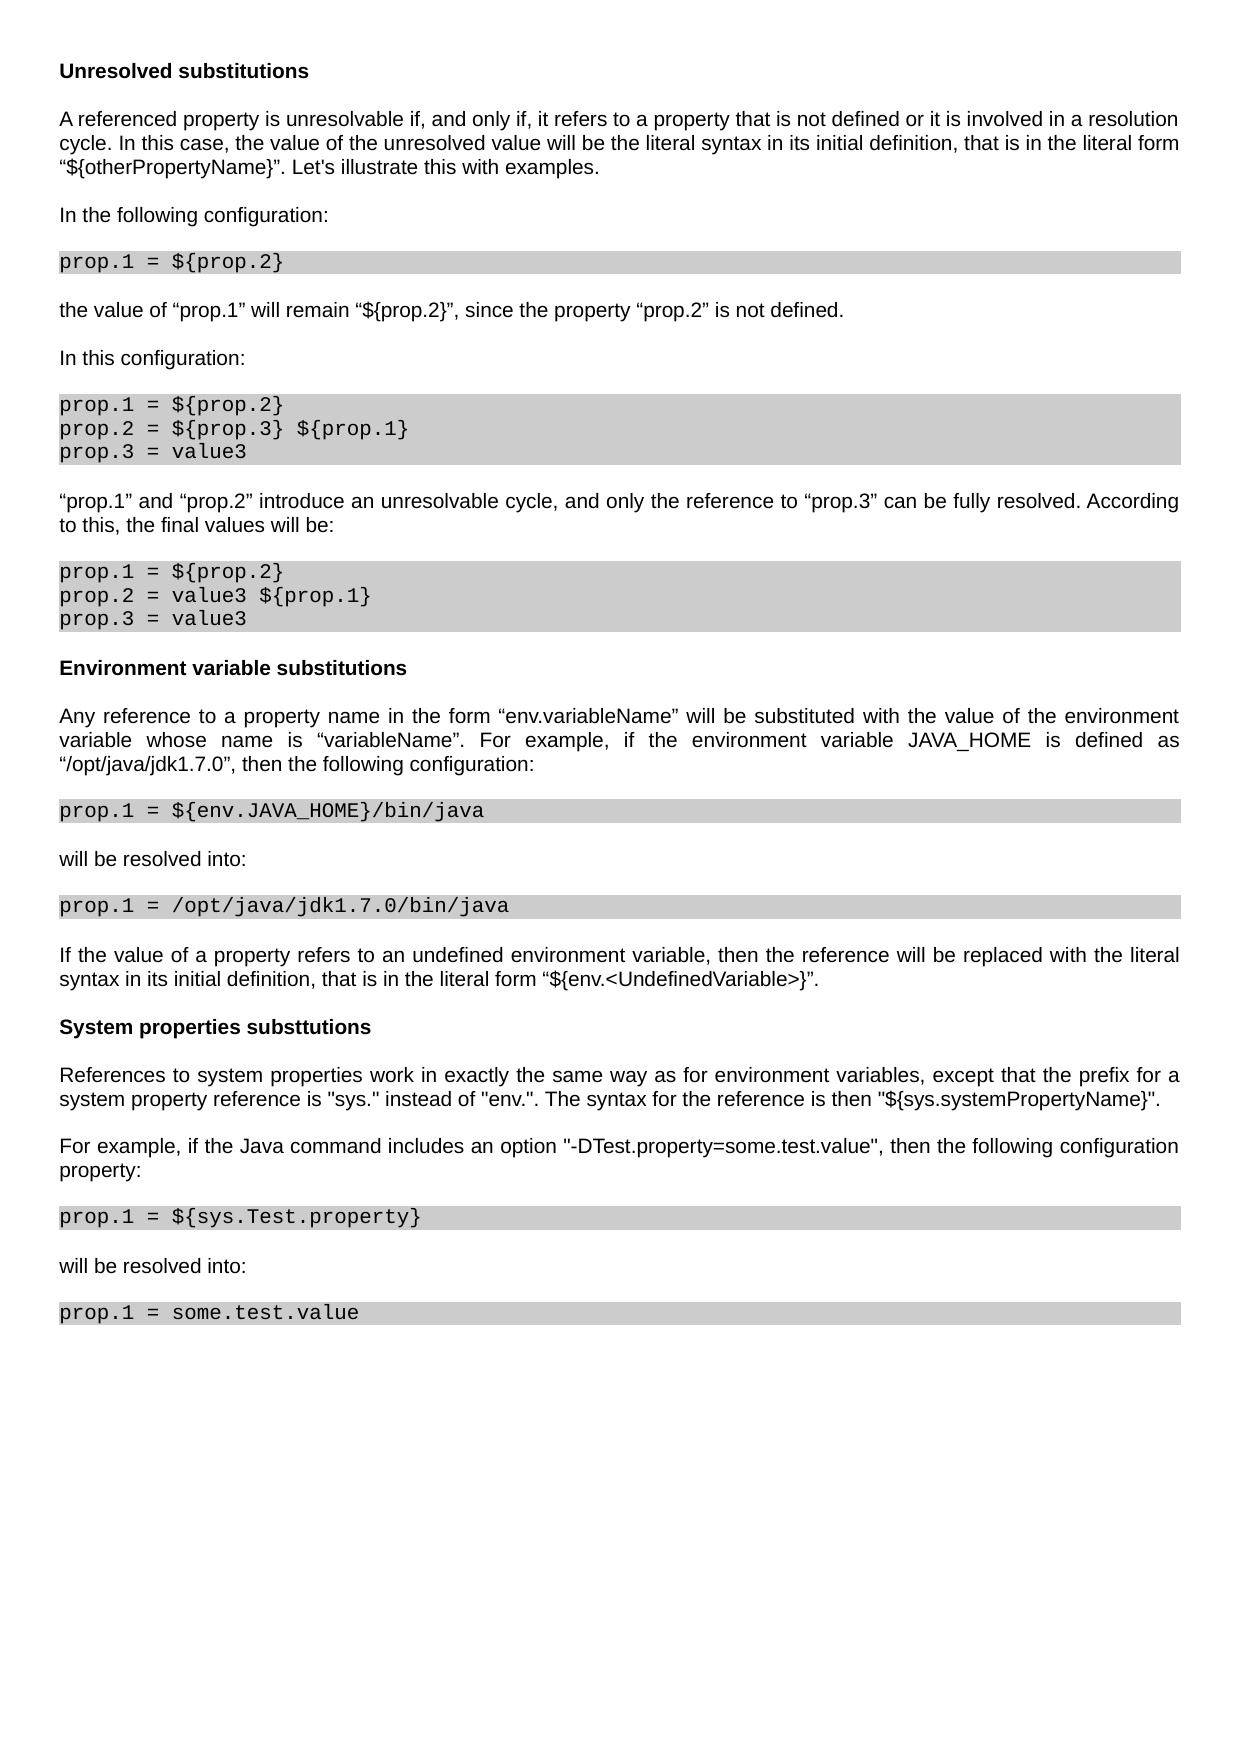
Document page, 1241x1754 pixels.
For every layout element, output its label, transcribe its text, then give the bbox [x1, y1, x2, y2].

text prop.1 = ${prop.2} [59, 251, 1181, 274]
text prop.1 = ${prop.2} [59, 561, 1181, 584]
text prop.3 = value3 [59, 441, 1181, 465]
text the value of “prop.1” will remain “${prop.2}”, since the property “prop.2” is not defined. [59, 298, 1181, 322]
text Any reference to a property name in the form “env.variableName” will be substituted with the value of the environment variable whose name is “variableName”. For example, if the environment variable JAVA_HOME is defined as “/opt/java/jdk1.7.0”, then the following configuration: [59, 704, 1181, 776]
text For example, if the Java command includes an option "-DTest.property=some.test.value", then the following configuration property: [59, 1134, 1181, 1182]
text will be resolved into: [59, 1254, 1181, 1278]
text System properties substtutions [59, 1014, 1181, 1038]
text prop.1 = some.test.value [59, 1302, 1181, 1325]
text A referenced property is unresolvable if, and only if, it refers to a property that is not defined or it is involved in a resolution cycle. In this case, the value of the unresolved value will be the literal syntax in its initial definition, that is in the literal form “${otherPropertyName}”. Let's illustrate this with examples. [59, 107, 1181, 179]
text prop.1 = ${env.JAVA_HOME}/bin/java [59, 799, 1181, 823]
text Unresolved substitutions [59, 59, 1181, 83]
text If the value of a property refers to an undefined environment variable, then the reference will be replaced with the literal syntax in its initial definition, that is in the literal form “${env.<UndefinedVariable>}”. [59, 943, 1181, 991]
text will be resolved into: [59, 847, 1181, 871]
text prop.1 = ${sys.Test.property} [59, 1206, 1181, 1230]
text prop.2 = ${prop.3} ${prop.1} [59, 418, 1181, 441]
text References to system properties work in exactly the same way as for environment variables, except that the prefix for a system property reference is "sys." instead of "env.". The syntax for the reference is then "${sys.systemPropertyName}". [59, 1062, 1181, 1110]
text prop.2 = value3 ${prop.1} [59, 584, 1181, 608]
text prop.3 = value3 [59, 608, 1181, 632]
text “prop.1” and “prop.2” introduce an unresolvable cycle, and only the reference to “prop.3” can be fully resolved. According to this, the final values will be: [59, 489, 1181, 537]
text prop.1 = ${prop.2} [59, 394, 1181, 418]
text In the following configuration: [59, 203, 1181, 227]
text Environment variable substitutions [59, 656, 1181, 680]
text In this configuration: [59, 346, 1181, 370]
text prop.1 = /opt/java/jdk1.7.0/bin/java [59, 895, 1181, 919]
